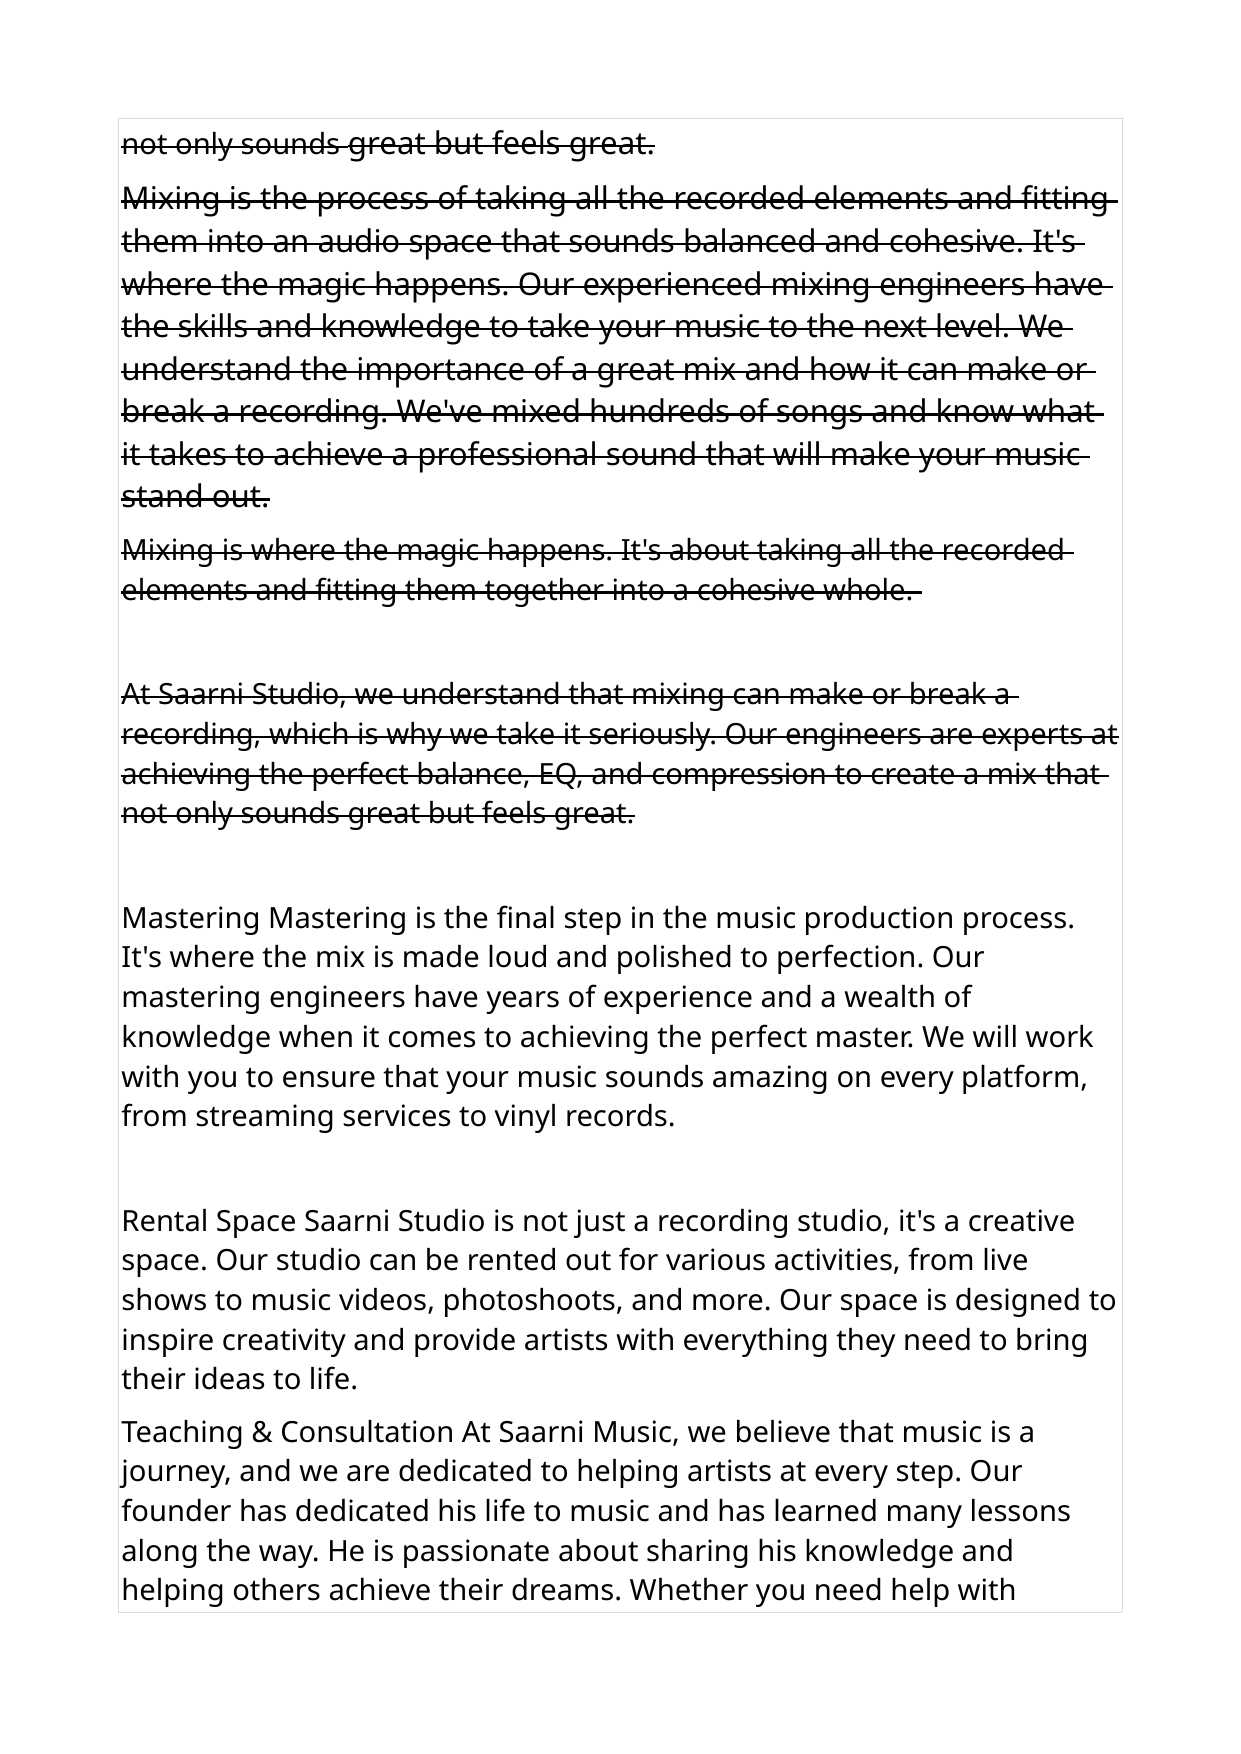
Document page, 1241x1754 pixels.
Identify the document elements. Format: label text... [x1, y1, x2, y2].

text Teaching & Consultation At Saarni Music, we believe that music is a journey, and we are dedicated to helping artists at every step. Our founder has dedicated his life to music and has learned many lessons along the way. He is passionate about sharing his knowledge and helping others achieve their dreams. Whether you need help with [119, 1408, 1122, 1612]
text Mixing is the process of taking all the recorded elements and fitting them into an audio space that sounds balanced and cohesive. It's where the magic happens. Our experienced mixing engineers have the skills and knowledge to take your music to the next level. We understand the importance of a great mix and how it can make or break a recording. We've mixed hundreds of songs and know what it takes to achieve a professional sound that will make your music stand out. [119, 173, 1122, 517]
text Rental Space Saarni Studio is not just a recording studio, it's a creative space. Our studio can be rented out for various activities, from live shows to music videos, photoshoots, and more. Our space is designed to inspire creativity and provide artists with everything they need to bring their ideas to life. [119, 1197, 1122, 1398]
text At Saarni Studio, we understand that mixing can make or break a recording, which is why we take it seriously. Our engineers are experts at achieving the perfect balance, EQ, and compression to create a mix that not only sounds great but feels great. [119, 671, 1122, 832]
text Mixing is where the magic happens. It's about taking all the recorded elements and fitting them together into a cohesive whole. [119, 527, 1122, 609]
text not only sounds great but feels great. [119, 119, 1122, 164]
text Mastering Mastering is the final step in the music production process. It's where the mix is made loud and polished to perfection. Our mastering engineers have years of experience and a wealth of knowledge when it comes to achieving the perfect master. We will work with you to ensure that your music sounds amazing on every platform, from streaming services to vinyl records. [119, 894, 1122, 1135]
